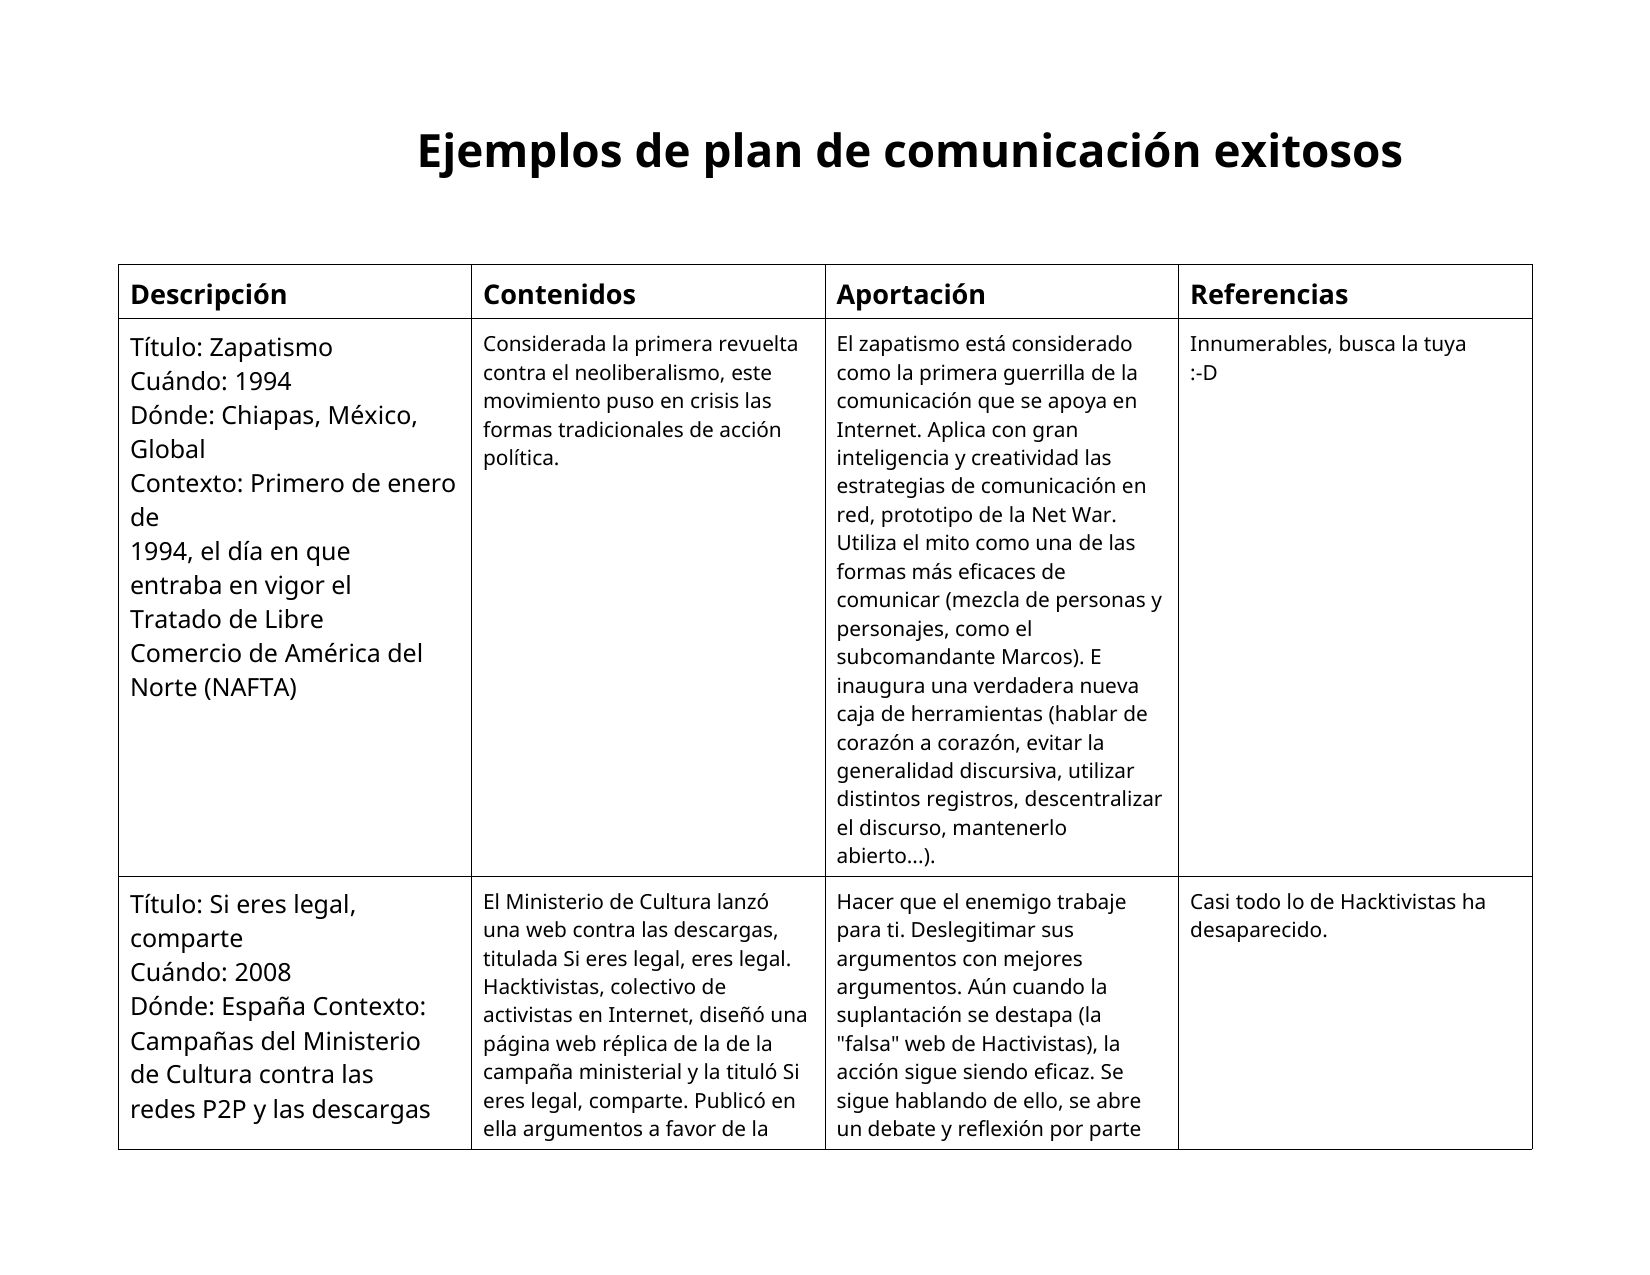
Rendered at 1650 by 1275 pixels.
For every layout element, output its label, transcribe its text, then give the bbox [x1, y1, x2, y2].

table_header Referencias [1179, 265, 1532, 318]
table_header Descripción [119, 265, 471, 318]
table_cell Título: Si eres legal, comparte Cuándo: 2008 Dónde: España Contexto: Campañas del Ministerio de Cultura contra las redes P2P y las descargas [119, 877, 471, 1148]
table_cell Innumerables, busca la tuya :-D [1179, 319, 1532, 876]
table_header Contenidos [472, 265, 825, 318]
table_header Aportación [826, 265, 1178, 318]
table_cell El zapatismo está considerado como la primera guerrilla de la comunicación que se apoya en Internet. Aplica con gran inteligencia y creatividad las estrategias de comunicación en red, prototipo de la Net War. Utiliza el mito como una de las formas más eficaces de comunicar (mezcla de personas y personajes, como el subcomandante Marcos). E inaugura una verdadera nueva caja de herramientas (hablar de corazón a corazón, evitar la generalidad discursiva, utilizar distintos registros, descentralizar el discurso, mantenerlo abierto...). [826, 319, 1178, 876]
text Ejemplos de plan de comunicación exitosos [416, 118, 1532, 181]
table_cell Título: Zapatismo Cuándo: 1994 Dónde: Chiapas, México, Global Contexto: Primero de enero de 1994, el día en que entraba en vigor el Tratado de Libre Comercio de América del Norte (NAFTA) [119, 319, 471, 876]
table_cell El Ministerio de Cultura lanzó una web contra las descargas, titulada Si eres legal, eres legal. Hacktivistas, colectivo de activistas en Internet, diseñó una página web réplica de la de la campaña ministerial y la tituló Si eres legal, comparte. Publicó en ella argumentos a favor de la [472, 877, 825, 1148]
table_cell Hacer que el enemigo trabaje para ti. Deslegitimar sus argumentos con mejores argumentos. Aún cuando la suplantación se destapa (la "falsa" web de Hactivistas), la acción sigue siendo eficaz. Se sigue hablando de ello, se abre un debate y reflexión por parte [826, 877, 1178, 1148]
table_cell Considerada la primera revuelta contra el neoliberalismo, este movimiento puso en crisis las formas tradicionales de acción política. [472, 319, 825, 876]
table_cell Casi todo lo de Hacktivistas ha desaparecido. [1179, 877, 1532, 1148]
